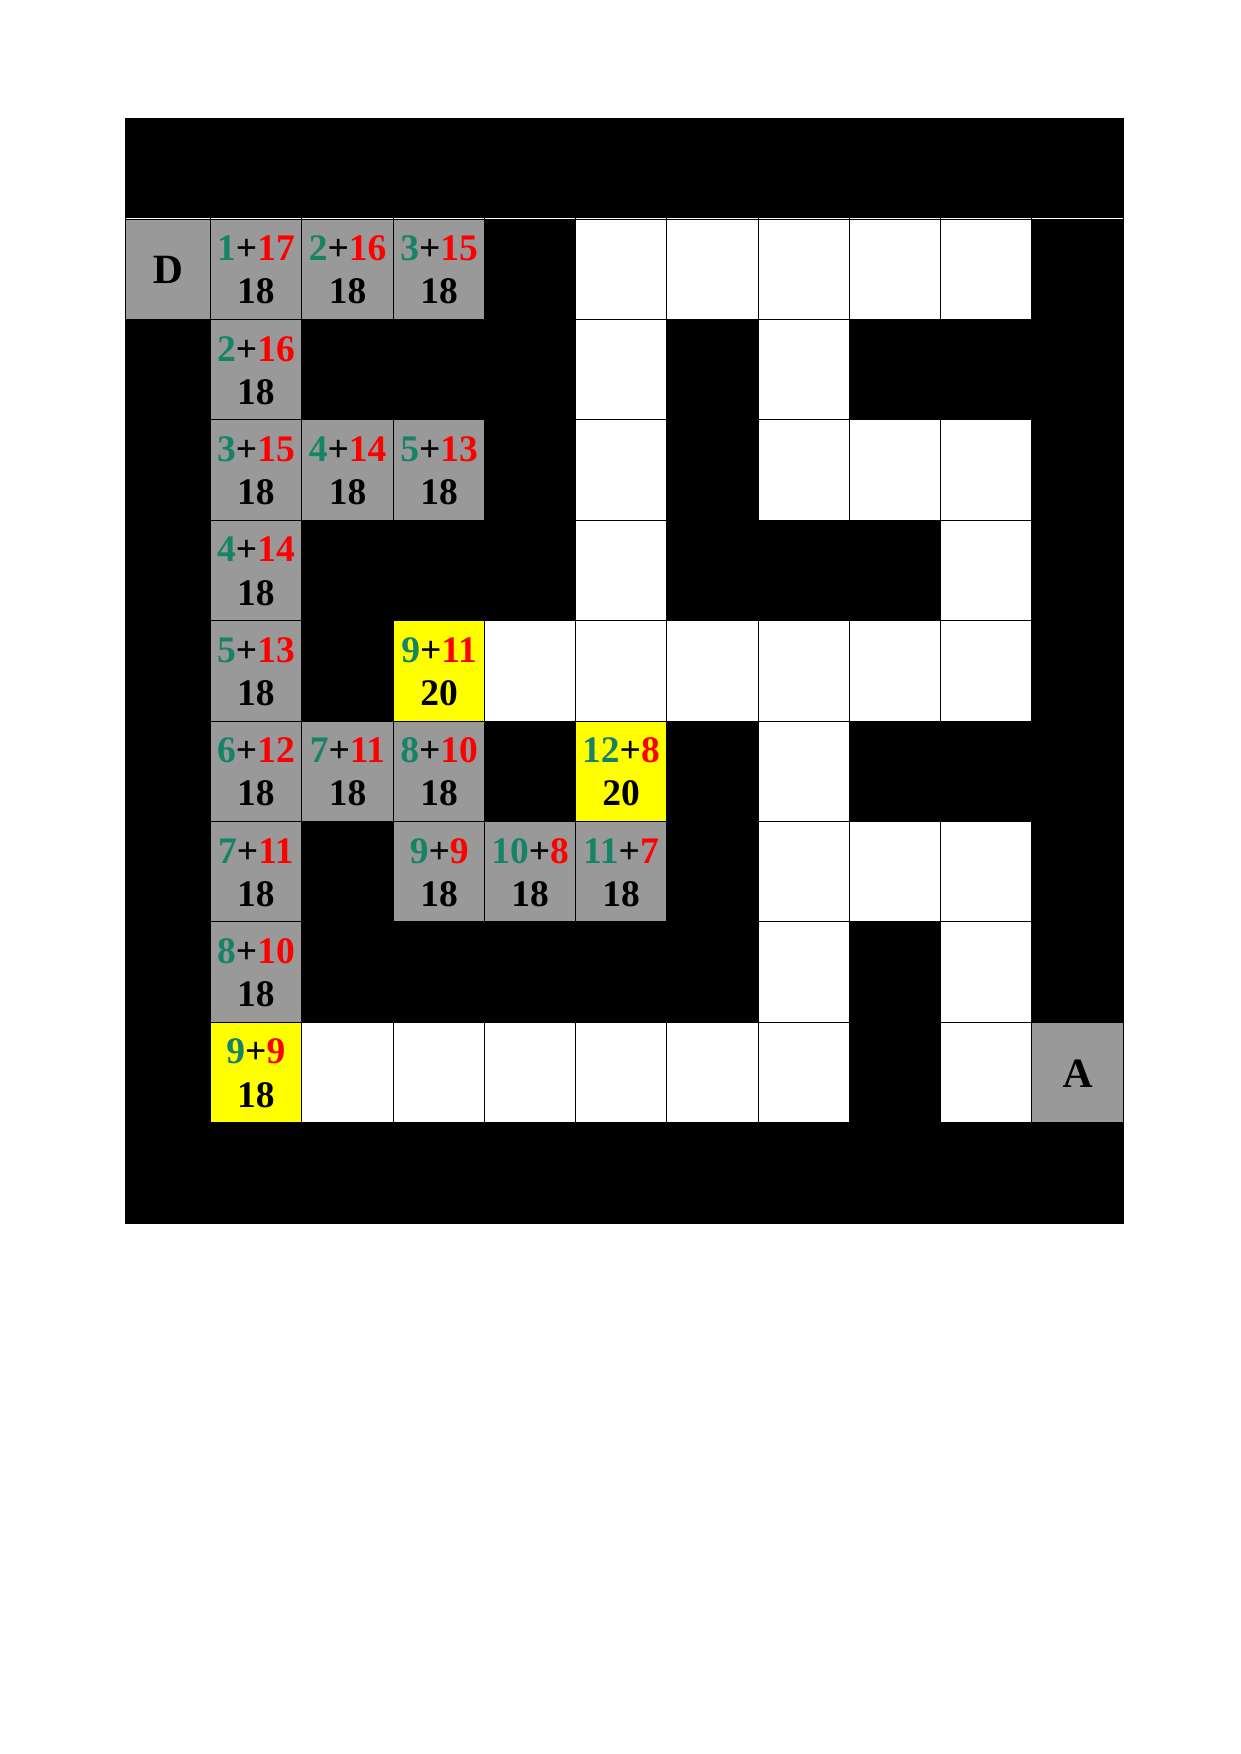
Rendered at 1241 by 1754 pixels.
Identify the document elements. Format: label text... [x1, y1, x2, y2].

table_cell [667, 822, 758, 921]
table_cell [1032, 621, 1123, 721]
table_cell [211, 1123, 301, 1223]
table_cell [1032, 420, 1123, 520]
table_cell [941, 621, 1031, 721]
table_cell 8+10 18 [394, 722, 484, 821]
table_cell [302, 822, 393, 921]
table_cell 8+10 18 [211, 922, 301, 1022]
table_cell [394, 922, 484, 1022]
table_cell [576, 922, 666, 1022]
table_cell 9+9 18 [211, 1023, 301, 1122]
table_header [485, 119, 575, 218]
table_cell [759, 722, 849, 821]
table_cell 7+11 18 [211, 822, 301, 921]
table_header [941, 119, 1031, 218]
table_cell [576, 1023, 666, 1122]
table_cell [941, 521, 1031, 620]
table_cell [759, 521, 849, 620]
table_cell 9+11 20 [394, 621, 484, 721]
table_cell [485, 1123, 575, 1223]
table_cell [126, 521, 210, 620]
table_cell [941, 922, 1031, 1022]
table_cell [759, 1123, 849, 1223]
table_cell [850, 621, 940, 721]
table_cell [126, 1023, 210, 1122]
table_cell [759, 922, 849, 1022]
table_cell 10+8 18 [485, 822, 575, 921]
table_cell [759, 320, 849, 419]
table_header [211, 119, 301, 218]
table_cell [850, 320, 940, 419]
table_header [126, 119, 210, 218]
table_cell [941, 1023, 1031, 1122]
table_cell [302, 1123, 393, 1223]
table_cell [759, 822, 849, 921]
table_cell [394, 1123, 484, 1223]
table_cell 4+14 18 [302, 420, 393, 520]
table_cell [302, 922, 393, 1022]
table_cell [667, 420, 758, 520]
table_cell [126, 822, 210, 921]
table_cell [485, 922, 575, 1022]
table_cell 3+15 18 [211, 420, 301, 520]
table_cell 7+11 18 [302, 722, 393, 821]
table_cell [485, 722, 575, 821]
table_cell 6+12 18 [211, 722, 301, 821]
table_cell 12+8 20 [576, 722, 666, 821]
table_cell [759, 621, 849, 721]
table_cell [759, 220, 849, 319]
table_cell [485, 1023, 575, 1122]
table_cell [485, 420, 575, 520]
table_cell [1032, 1123, 1123, 1223]
table_cell 3+15 18 [394, 220, 484, 319]
table_cell [850, 1023, 940, 1122]
table_header [667, 119, 758, 218]
table_cell [576, 521, 666, 620]
table_cell [759, 420, 849, 520]
table_cell [394, 1023, 484, 1122]
table_cell [941, 420, 1031, 520]
table_cell [850, 1123, 940, 1223]
table_cell 4+14 18 [211, 521, 301, 620]
table_cell [485, 220, 575, 319]
table_cell A [1032, 1023, 1123, 1122]
table_cell [126, 922, 210, 1022]
table_cell [126, 1123, 210, 1223]
table_cell [667, 220, 758, 319]
table_cell [1032, 320, 1123, 419]
table_cell [667, 621, 758, 721]
table_cell [941, 722, 1031, 821]
table_cell [1032, 722, 1123, 821]
table_cell [485, 621, 575, 721]
table_header [394, 119, 484, 218]
table_cell [667, 1023, 758, 1122]
table_cell [126, 420, 210, 520]
table_header [850, 119, 940, 218]
table_cell 9+9 18 [394, 822, 484, 921]
table_cell [394, 320, 484, 419]
table_cell [850, 722, 940, 821]
table_cell [576, 220, 666, 319]
table_header [1032, 119, 1123, 218]
table_cell [576, 1123, 666, 1223]
table_cell [1032, 521, 1123, 620]
table_cell [576, 320, 666, 419]
table_cell [485, 320, 575, 419]
table_cell 2+16 18 [302, 220, 393, 319]
table_cell [302, 521, 393, 620]
table_cell [576, 621, 666, 721]
table_cell [126, 722, 210, 821]
table_cell [850, 220, 940, 319]
table_cell 5+13 18 [211, 621, 301, 721]
table_cell [1032, 922, 1123, 1022]
table_cell 5+13 18 [394, 420, 484, 520]
table_header [759, 119, 849, 218]
table_cell [850, 420, 940, 520]
table_cell [126, 320, 210, 419]
table_cell [667, 722, 758, 821]
table_cell [1032, 220, 1123, 319]
table_cell [850, 521, 940, 620]
table_header [302, 119, 393, 218]
table_cell [394, 521, 484, 620]
table_cell [850, 822, 940, 921]
table_cell [126, 621, 210, 721]
table_cell [759, 1023, 849, 1122]
table_cell [576, 420, 666, 520]
table_cell 2+16 18 [211, 320, 301, 419]
table_cell 1+17 18 [211, 220, 301, 319]
table_header [576, 119, 666, 218]
table_cell [667, 320, 758, 419]
table_cell [485, 521, 575, 620]
table_cell D [126, 220, 210, 319]
table_cell 11+7 18 [576, 822, 666, 921]
table_cell [667, 521, 758, 620]
table_cell [302, 1023, 393, 1122]
table_cell [850, 922, 940, 1022]
table_cell [302, 621, 393, 721]
table_cell [941, 1123, 1031, 1223]
table_cell [941, 822, 1031, 921]
table_cell [941, 320, 1031, 419]
table_cell [667, 922, 758, 1022]
table_cell [302, 320, 393, 419]
table_cell [1032, 822, 1123, 921]
table_cell [941, 220, 1031, 319]
table_cell [667, 1123, 758, 1223]
